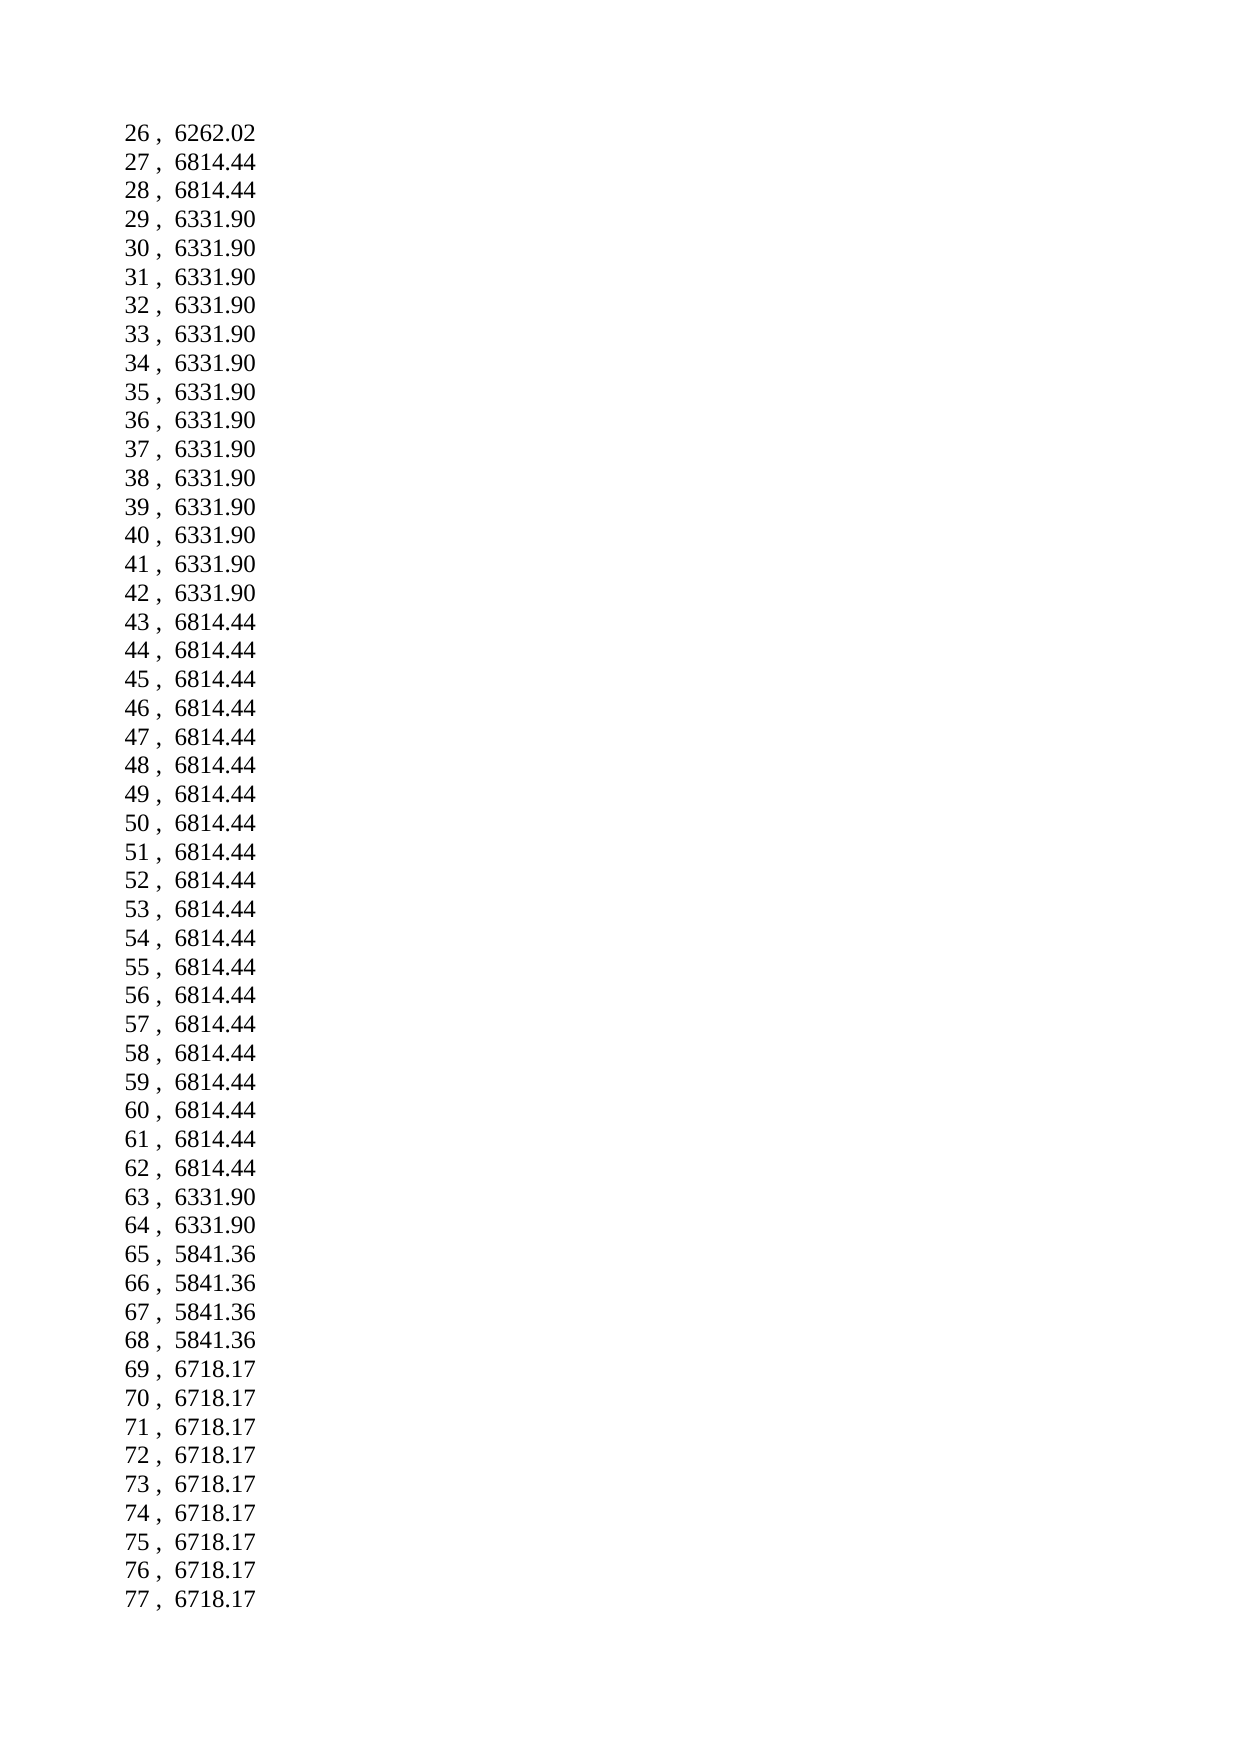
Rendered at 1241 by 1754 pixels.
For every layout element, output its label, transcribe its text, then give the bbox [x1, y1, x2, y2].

text 41 , 6331.90 [118, 549, 1122, 578]
text 39 , 6331.90 [118, 492, 1122, 521]
text 58 , 6814.44 [118, 1038, 1122, 1067]
text 67 , 5841.36 [118, 1297, 1122, 1326]
text 49 , 6814.44 [118, 779, 1122, 808]
text 55 , 6814.44 [118, 952, 1122, 981]
text 75 , 6718.17 [118, 1527, 1122, 1556]
text 35 , 6331.90 [118, 377, 1122, 406]
text 61 , 6814.44 [118, 1124, 1122, 1153]
text 29 , 6331.90 [118, 204, 1122, 233]
text 59 , 6814.44 [118, 1067, 1122, 1096]
text 56 , 6814.44 [118, 981, 1122, 1009]
text 53 , 6814.44 [118, 894, 1122, 923]
text 40 , 6331.90 [118, 521, 1122, 549]
text 71 , 6718.17 [118, 1412, 1122, 1441]
text 54 , 6814.44 [118, 923, 1122, 952]
text 32 , 6331.90 [118, 291, 1122, 319]
text 31 , 6331.90 [118, 262, 1122, 291]
text 50 , 6814.44 [118, 808, 1122, 837]
text 76 , 6718.17 [118, 1556, 1122, 1584]
text 38 , 6331.90 [118, 463, 1122, 492]
text 52 , 6814.44 [118, 866, 1122, 894]
text 46 , 6814.44 [118, 693, 1122, 722]
text 60 , 6814.44 [118, 1096, 1122, 1124]
text 47 , 6814.44 [118, 722, 1122, 751]
text 33 , 6331.90 [118, 319, 1122, 348]
text 26 , 6262.02 [118, 118, 1122, 147]
text 30 , 6331.90 [118, 233, 1122, 262]
text 43 , 6814.44 [118, 607, 1122, 636]
text 27 , 6814.44 [118, 147, 1122, 176]
text 57 , 6814.44 [118, 1009, 1122, 1038]
text 45 , 6814.44 [118, 664, 1122, 693]
text 44 , 6814.44 [118, 636, 1122, 664]
text 74 , 6718.17 [118, 1498, 1122, 1527]
text 34 , 6331.90 [118, 348, 1122, 377]
text 66 , 5841.36 [118, 1268, 1122, 1297]
text 51 , 6814.44 [118, 837, 1122, 866]
text 64 , 6331.90 [118, 1211, 1122, 1239]
text 68 , 5841.36 [118, 1326, 1122, 1354]
text 28 , 6814.44 [118, 176, 1122, 204]
text 63 , 6331.90 [118, 1182, 1122, 1211]
text 72 , 6718.17 [118, 1441, 1122, 1469]
text 42 , 6331.90 [118, 578, 1122, 607]
text 65 , 5841.36 [118, 1239, 1122, 1268]
text 70 , 6718.17 [118, 1383, 1122, 1412]
text 62 , 6814.44 [118, 1153, 1122, 1182]
text 36 , 6331.90 [118, 406, 1122, 434]
text 69 , 6718.17 [118, 1354, 1122, 1383]
text 48 , 6814.44 [118, 751, 1122, 779]
text 77 , 6718.17 [118, 1584, 1122, 1613]
text 73 , 6718.17 [118, 1469, 1122, 1498]
text 37 , 6331.90 [118, 434, 1122, 463]
